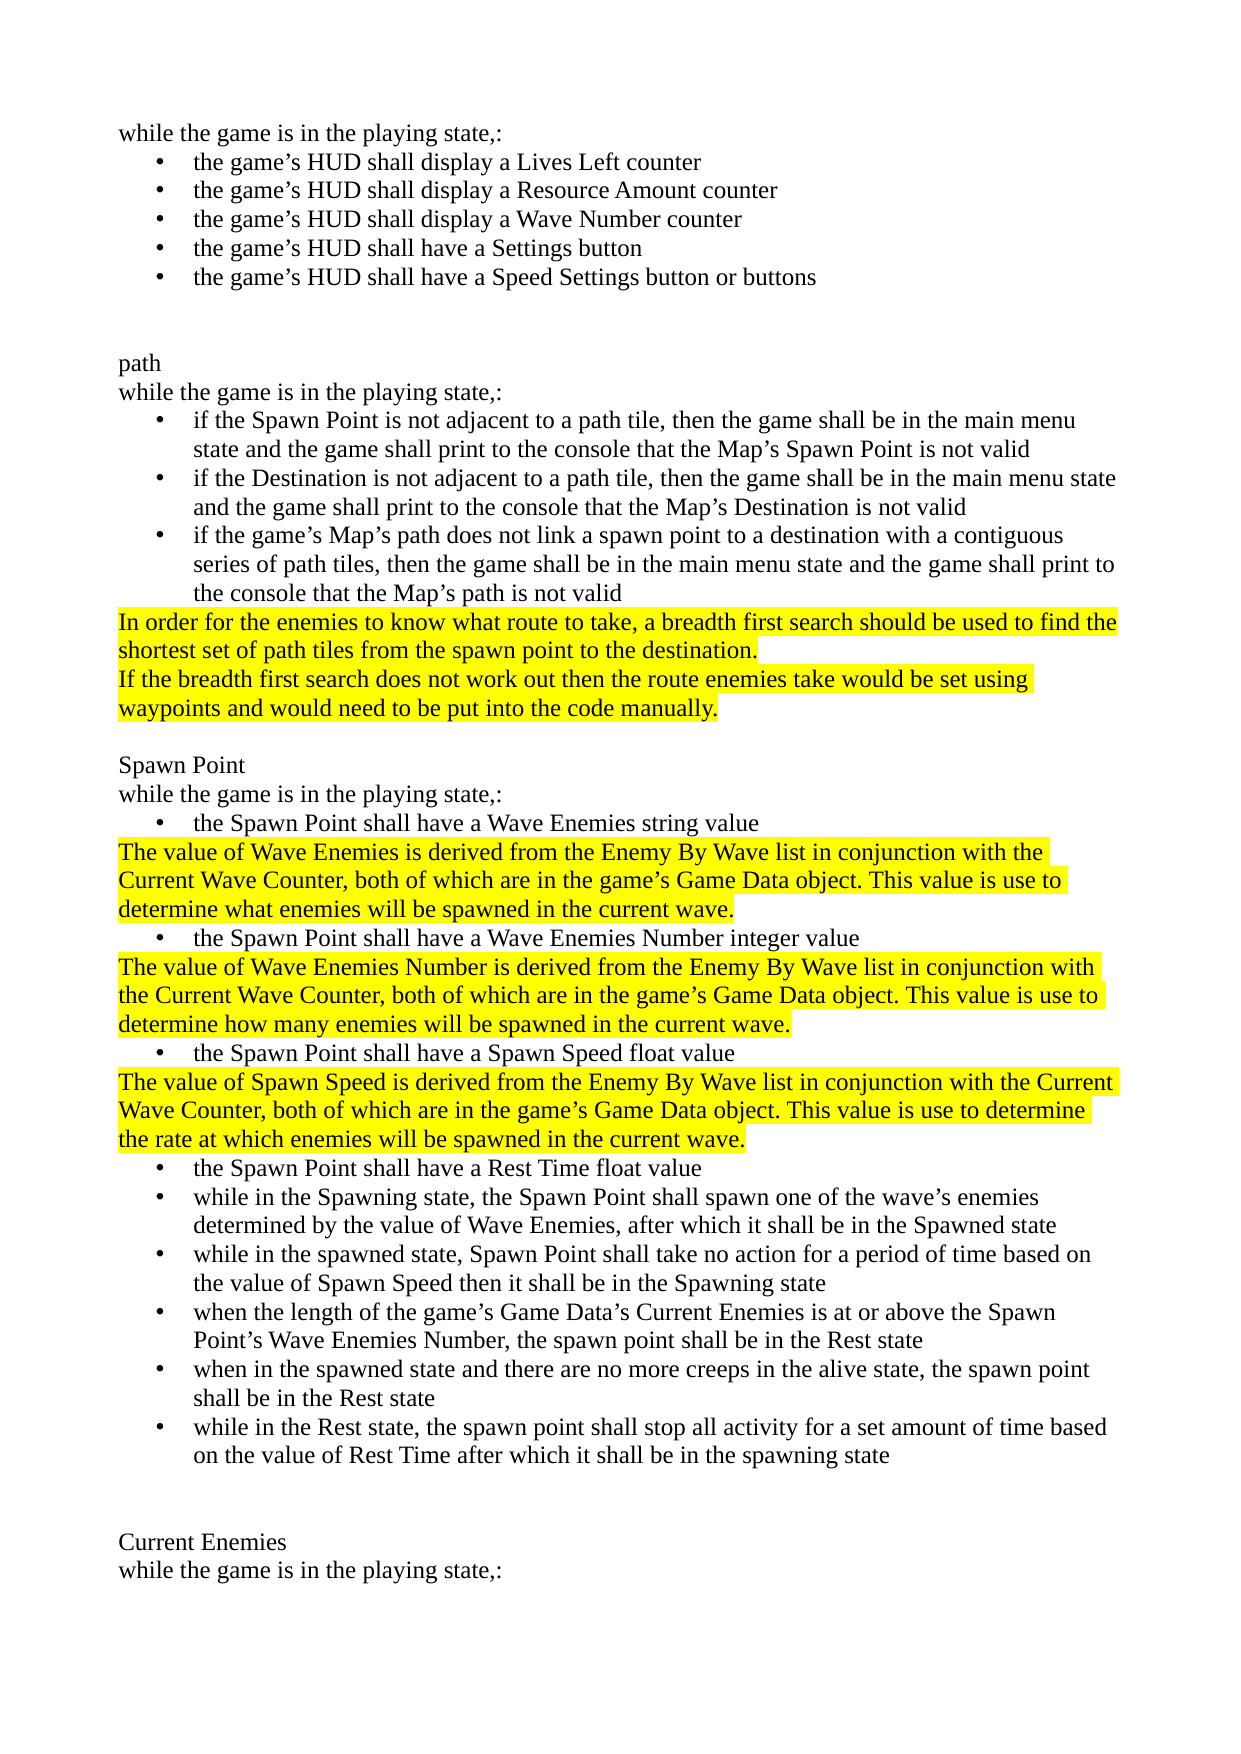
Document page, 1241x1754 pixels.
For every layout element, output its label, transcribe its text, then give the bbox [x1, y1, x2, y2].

text The value of Wave Enemies Number is derived from the Enemy By Wave list in conjunction with the Current Wave Counter, both of which are in the game’s Game Data object. This value is use to determine how many enemies will be spawned in the current wave. [118, 952, 1122, 1038]
list the game’s HUD shall display a Wave Number counter [156, 204, 1122, 233]
list while in the Spawning state, the Spawn Point shall spawn one of the wave’s enemies determined by the value of Wave Enemies, after which it shall be in the Spawned state [156, 1182, 1122, 1239]
list the game’s HUD shall display a Resource Amount counter [156, 176, 1122, 204]
list while in the spawned state, Spawn Point shall take no action for a period of time based on the value of Spawn Speed then it shall be in the Spawning state [156, 1239, 1122, 1297]
text If the breadth first search does not work out then the route enemies take would be set using waypoints and would need to be put into the code manually. [118, 664, 1122, 722]
text while the game is in the playing state,: [118, 118, 1122, 147]
text Current Enemies [118, 1527, 1122, 1556]
list if the Spawn Point is not adjacent to a path tile, then the game shall be in the main menu state and the game shall print to the console that the Map’s Spawn Point is not valid [156, 406, 1122, 463]
text Spawn Point [118, 751, 1122, 779]
text The value of Wave Enemies is derived from the Enemy By Wave list in conjunction with the Current Wave Counter, both of which are in the game’s Game Data object. This value is use to determine what enemies will be spawned in the current wave. [118, 837, 1122, 923]
list the Spawn Point shall have a Rest Time float value [156, 1153, 1122, 1182]
list the game’s HUD shall display a Lives Left counter [156, 147, 1122, 176]
text The value of Spawn Speed is derived from the Enemy By Wave list in conjunction with the Current Wave Counter, both of which are in the game’s Game Data object. This value is use to determine the rate at which enemies will be spawned in the current wave. [118, 1067, 1122, 1153]
list the Spawn Point shall have a Spawn Speed float value [156, 1038, 1122, 1067]
list the Spawn Point shall have a Wave Enemies Number integer value [156, 923, 1122, 952]
list if the Destination is not adjacent to a path tile, then the game shall be in the main menu state and the game shall print to the console that the Map’s Destination is not valid [156, 463, 1122, 521]
list if the game’s Map’s path does not link a spawn point to a destination with a contiguous series of path tiles, then the game shall be in the main menu state and the game shall print to the console that the Map’s path is not valid [156, 521, 1122, 607]
text In order for the enemies to know what route to take, a breadth first search should be used to find the shortest set of path tiles from the spawn point to the destination. [118, 607, 1122, 664]
text path [118, 348, 1122, 377]
list while in the Rest state, the spawn point shall stop all activity for a set amount of time based on the value of Rest Time after which it shall be in the spawning state [156, 1412, 1122, 1469]
text while the game is in the playing state,: [118, 377, 1122, 406]
list the Spawn Point shall have a Wave Enemies string value [156, 808, 1122, 837]
text while the game is in the playing state,: [118, 779, 1122, 808]
list when the length of the game’s Game Data’s Current Enemies is at or above the Spawn Point’s Wave Enemies Number, the spawn point shall be in the Rest state [156, 1297, 1122, 1354]
list when in the spawned state and there are no more creeps in the alive state, the spawn point shall be in the Rest state [156, 1354, 1122, 1412]
text while the game is in the playing state,: [118, 1556, 1122, 1584]
list the game’s HUD shall have a Speed Settings button or buttons [156, 262, 1122, 291]
list the game’s HUD shall have a Settings button [156, 233, 1122, 262]
